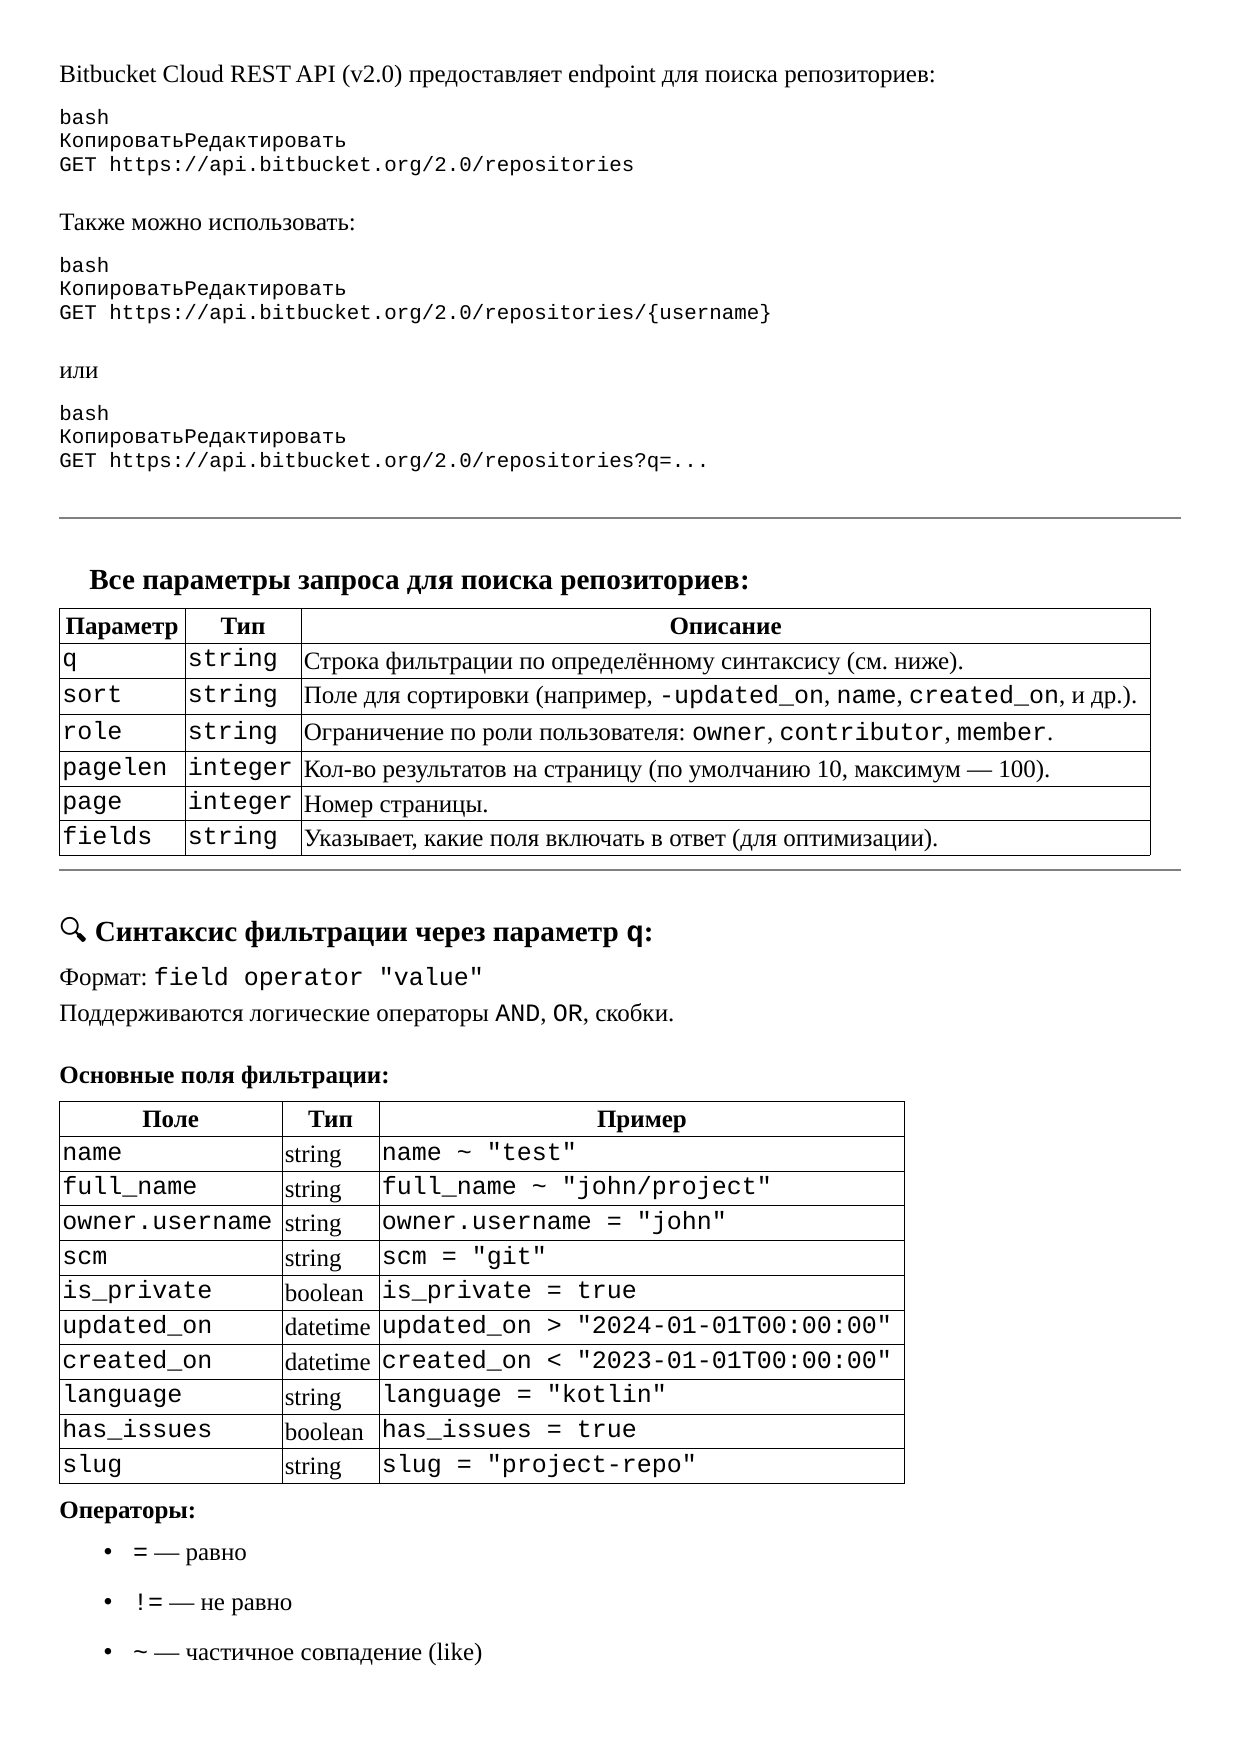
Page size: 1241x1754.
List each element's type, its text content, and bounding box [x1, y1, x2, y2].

table_header Тип [186, 609, 301, 643]
table_cell page [60, 787, 185, 820]
text GET https://api.bitbucket.org/2.0/repositories/{username} [59, 302, 1181, 326]
table_header Параметр [60, 609, 185, 643]
table_cell full_name [60, 1172, 282, 1205]
table_cell string [186, 644, 301, 677]
table_cell integer [186, 752, 301, 786]
text GET https://api.bitbucket.org/2.0/repositories?q=... [59, 450, 1181, 474]
list ~ — частичное совпадение (like) [103, 1637, 1181, 1668]
table_cell string [283, 1241, 379, 1275]
subtitle ✅ Все параметры запроса для поиска репозиториев: [59, 562, 1181, 596]
subtitle Операторы: [59, 1496, 1181, 1524]
table_cell datetime [283, 1311, 379, 1344]
table_cell updated_on > "2024-01-01T00:00:00" [380, 1311, 904, 1344]
list != — не равно [103, 1587, 1181, 1618]
text Формат: field operator "value" Поддерживаются логические операторы AND, OR, скобки. [59, 962, 1181, 1028]
table_cell Строка фильтрации по определённому синтаксису (см. ниже). [302, 644, 1150, 677]
text КопироватьРедактировать [59, 130, 1181, 154]
table_cell string [283, 1137, 379, 1171]
table_cell Указывает, какие поля включать в ответ (для оптимизации). [302, 821, 1150, 855]
table_cell slug [60, 1449, 282, 1483]
table_header Пример [380, 1102, 904, 1136]
subtitle 🔍 Синтаксис фильтрации через параметр q: [59, 914, 1181, 950]
text КопироватьРедактировать [59, 426, 1181, 450]
table_cell string [283, 1206, 379, 1240]
list = — равно [103, 1537, 1181, 1568]
table_cell slug = "project-repo" [380, 1449, 904, 1483]
table_cell string [186, 821, 301, 855]
table_cell sort [60, 679, 185, 714]
text КопироватьРедактировать [59, 278, 1181, 302]
table_cell owner.username [60, 1206, 282, 1240]
table_cell string [283, 1172, 379, 1205]
table_cell owner.username = "john" [380, 1206, 904, 1240]
text Bitbucket Cloud REST API (v2.0) предоставляет endpoint для поиска репозиториев: [59, 59, 1181, 88]
table_cell datetime [283, 1345, 379, 1379]
table_cell language = "kotlin" [380, 1380, 904, 1413]
table_cell created_on < "2023-01-01T00:00:00" [380, 1345, 904, 1379]
table_cell role [60, 715, 185, 751]
table_cell language [60, 1380, 282, 1413]
table_cell has_issues [60, 1415, 282, 1448]
text bash [59, 255, 1181, 278]
table_cell name ~ "test" [380, 1137, 904, 1171]
table_cell q [60, 644, 185, 677]
table_cell string [186, 679, 301, 714]
table_header Описание [302, 609, 1150, 643]
table_cell string [283, 1380, 379, 1413]
table_cell is_private [60, 1276, 282, 1309]
table_cell created_on [60, 1345, 282, 1379]
table_cell string [283, 1449, 379, 1483]
table_cell updated_on [60, 1311, 282, 1344]
table_cell fields [60, 821, 185, 855]
table_cell is_private = true [380, 1276, 904, 1309]
table_cell Ограничение по роли пользователя: owner, contributor, member. [302, 715, 1150, 751]
table_cell full_name ~ "john/project" [380, 1172, 904, 1205]
table_cell boolean [283, 1415, 379, 1448]
table_cell Номер страницы. [302, 787, 1150, 820]
text Также можно использовать: [59, 207, 1181, 236]
table_cell integer [186, 787, 301, 820]
table_cell scm [60, 1241, 282, 1275]
table_cell string [186, 715, 301, 751]
text bash [59, 107, 1181, 130]
text GET https://api.bitbucket.org/2.0/repositories [59, 154, 1181, 178]
table_cell scm = "git" [380, 1241, 904, 1275]
table_cell Поле для сортировки (например, -updated_on, name, created_on, и др.). [302, 679, 1150, 714]
table_cell Кол-во результатов на страницу (по умолчанию 10, максимум — 100). [302, 752, 1150, 786]
text или [59, 355, 1181, 384]
table_header Тип [283, 1102, 379, 1136]
subtitle Основные поля фильтрации: [59, 1060, 1181, 1089]
table_cell pagelen [60, 752, 185, 786]
table_cell boolean [283, 1276, 379, 1309]
table_header Поле [60, 1102, 282, 1136]
table_cell name [60, 1137, 282, 1171]
text bash [59, 403, 1181, 426]
table_cell has_issues = true [380, 1415, 904, 1448]
